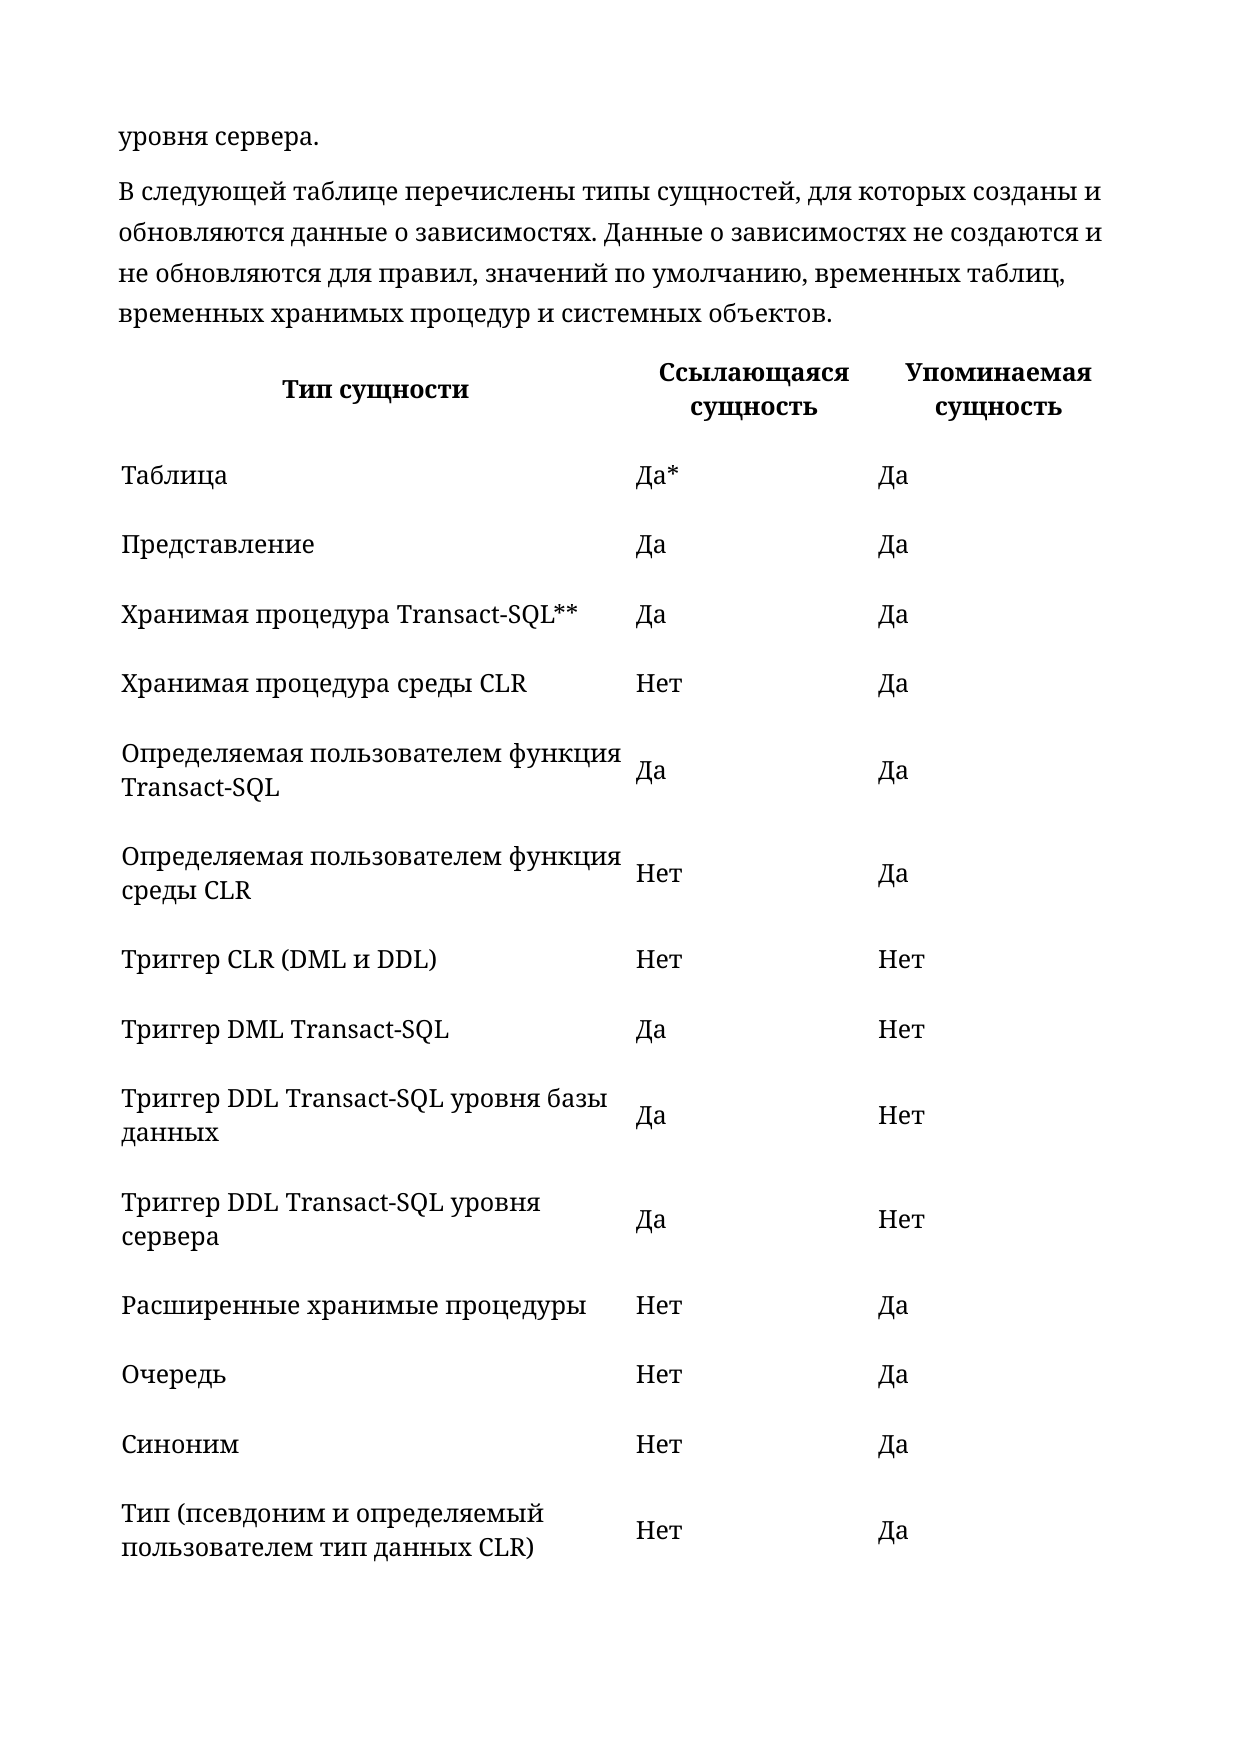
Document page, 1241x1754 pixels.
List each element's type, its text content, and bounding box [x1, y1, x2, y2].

table_cell Хранимая процедура среды CLR [118, 663, 633, 732]
text уровня сервера. [118, 118, 1122, 152]
table_cell Да [875, 733, 1122, 836]
table_cell Да [875, 594, 1122, 663]
table_cell Да [875, 1493, 1122, 1596]
table_cell Да [875, 663, 1122, 732]
table_cell Определяемая пользователем функция Transact-SQL [118, 733, 633, 836]
table_cell Нет [875, 939, 1122, 1009]
table_cell Да [875, 455, 1122, 524]
table_cell Хранимая процедура Transact-SQL** [118, 594, 633, 663]
table_cell Триггер DML Transact-SQL [118, 1009, 633, 1078]
table_cell Нет [633, 1354, 875, 1424]
table_cell Да [633, 733, 875, 836]
table_cell Нет [875, 1181, 1122, 1285]
table_cell Нет [875, 1009, 1122, 1078]
table_cell Да [875, 1285, 1122, 1354]
table_cell Да [875, 836, 1122, 939]
table_cell Расширенные хранимые процедуры [118, 1285, 633, 1354]
table_cell Да* [633, 455, 875, 524]
table_cell Да [633, 524, 875, 594]
table_cell Тип (псевдоним и определяемый пользователем тип данных CLR) [118, 1493, 633, 1596]
table_cell Да [633, 1181, 875, 1285]
table_cell Нет [633, 663, 875, 732]
table_header Упоминаемая сущность [875, 351, 1122, 455]
table_cell Нет [633, 1493, 875, 1596]
table_header Тип сущности [118, 351, 633, 455]
table_cell Да [875, 1424, 1122, 1493]
table_cell Нет [875, 1078, 1122, 1181]
table_cell Да [875, 1354, 1122, 1424]
table_cell Да [633, 1009, 875, 1078]
table_cell Триггер CLR (DML и DDL) [118, 939, 633, 1009]
table_cell Определяемая пользователем функция среды CLR [118, 836, 633, 939]
table_cell Представление [118, 524, 633, 594]
table_cell Да [633, 1078, 875, 1181]
table_cell Таблица [118, 455, 633, 524]
table_cell Синоним [118, 1424, 633, 1493]
table_cell Нет [633, 836, 875, 939]
text В следующей таблице перечислены типы сущностей, для которых созданы и обновляются данные о зависимостях. Данные о зависимостях не создаются и не обновляются для правил, значений по умолчанию, временных таблиц, временных хранимых процедур и системных объектов. [118, 173, 1122, 330]
table_cell Нет [633, 1424, 875, 1493]
table_header Ссылающаяся сущность [633, 351, 875, 455]
table_cell Нет [633, 1285, 875, 1354]
table_cell Очередь [118, 1354, 633, 1424]
table_cell Да [875, 524, 1122, 594]
table_cell Нет [633, 939, 875, 1009]
table_cell Триггер DDL Transact-SQL уровня сервера [118, 1181, 633, 1285]
table_cell Да [633, 594, 875, 663]
table_cell Триггер DDL Transact-SQL уровня базы данных [118, 1078, 633, 1181]
